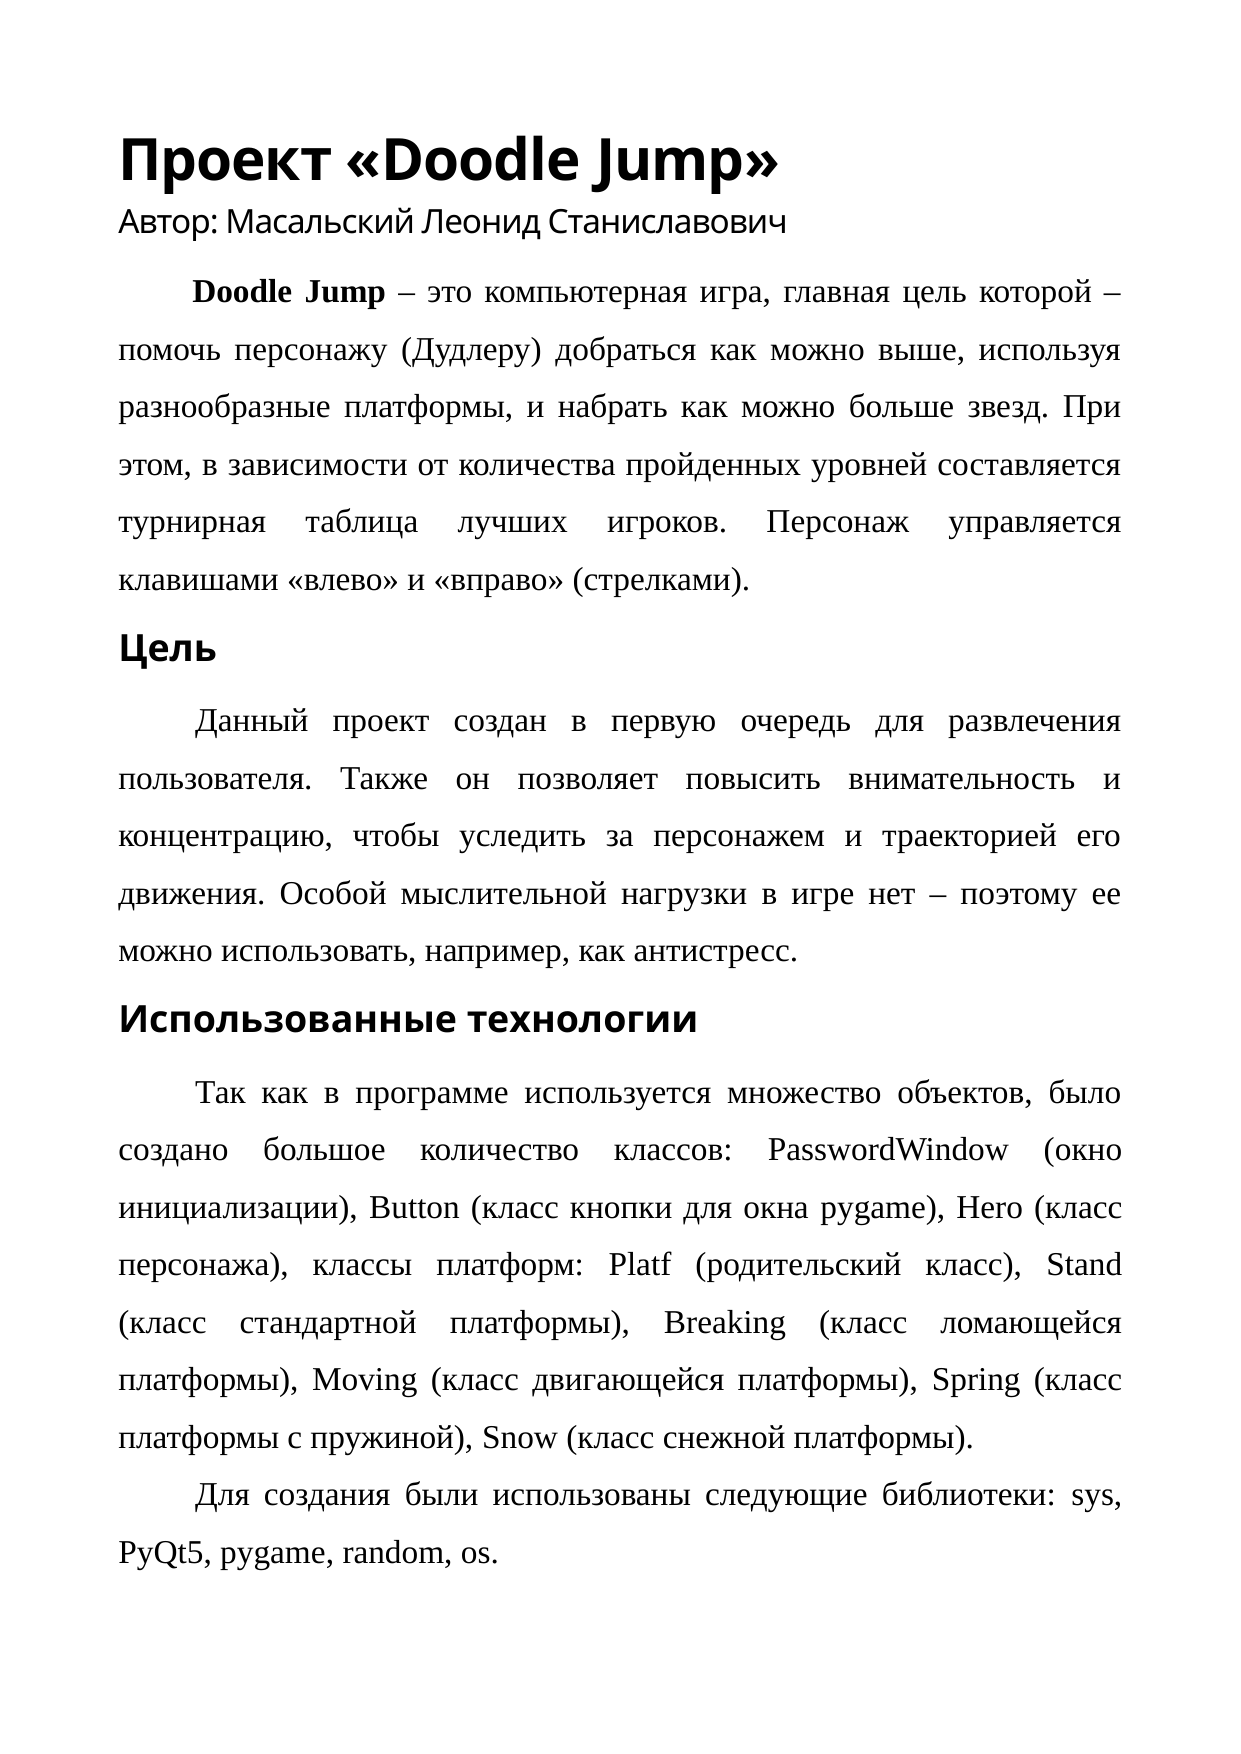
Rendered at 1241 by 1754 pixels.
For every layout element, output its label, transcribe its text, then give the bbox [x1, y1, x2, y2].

text Doodle Jump – это компьютерная игра, главная цель которой – помочь персонажу (Дудлеру) добраться как можно выше, используя разнообразные платформы, и набрать как можно больше звезд. При этом, в зависимости от количества пройденных уровней составляется турнирная таблица лучших игроков. Персонаж управляется клавишами «влево» и «вправо» (стрелками). [118, 272, 1122, 598]
subtitle Цель [118, 621, 1122, 672]
text Проект «Doodle Jump» [118, 118, 1122, 198]
subtitle Использованные технологии [118, 992, 1122, 1043]
text Так как в программе используется множество объектов, было создано большое количество классов: PasswordWindow (окно инициализации), Button (класс кнопки для окна pygame), Hero (класс персонажа), классы платформ: Platf (родительский класс), Stand (класс стандартной платформы), Breaking (класс ломающейся платформы), Moving (класс двигающейся платформы), Spring (класс платформы с пружиной), Snow (класс снежной платформы). [118, 1072, 1122, 1456]
text Автор: Масальский Леонид Станиславович [118, 198, 1122, 243]
text Данный проект создан в первую очередь для развлечения пользователя. Также он позволяет повысить внимательность и концентрацию, чтобы уследить за персонажем и траекторией его движения. Особой мыслительной нагрузки в игре нет – поэтому ее можно использовать, например, как антистресс. [118, 701, 1122, 969]
text Для создания были использованы следующие библиотеки: sys, PyQt5, pygame, random, os. [118, 1475, 1122, 1571]
